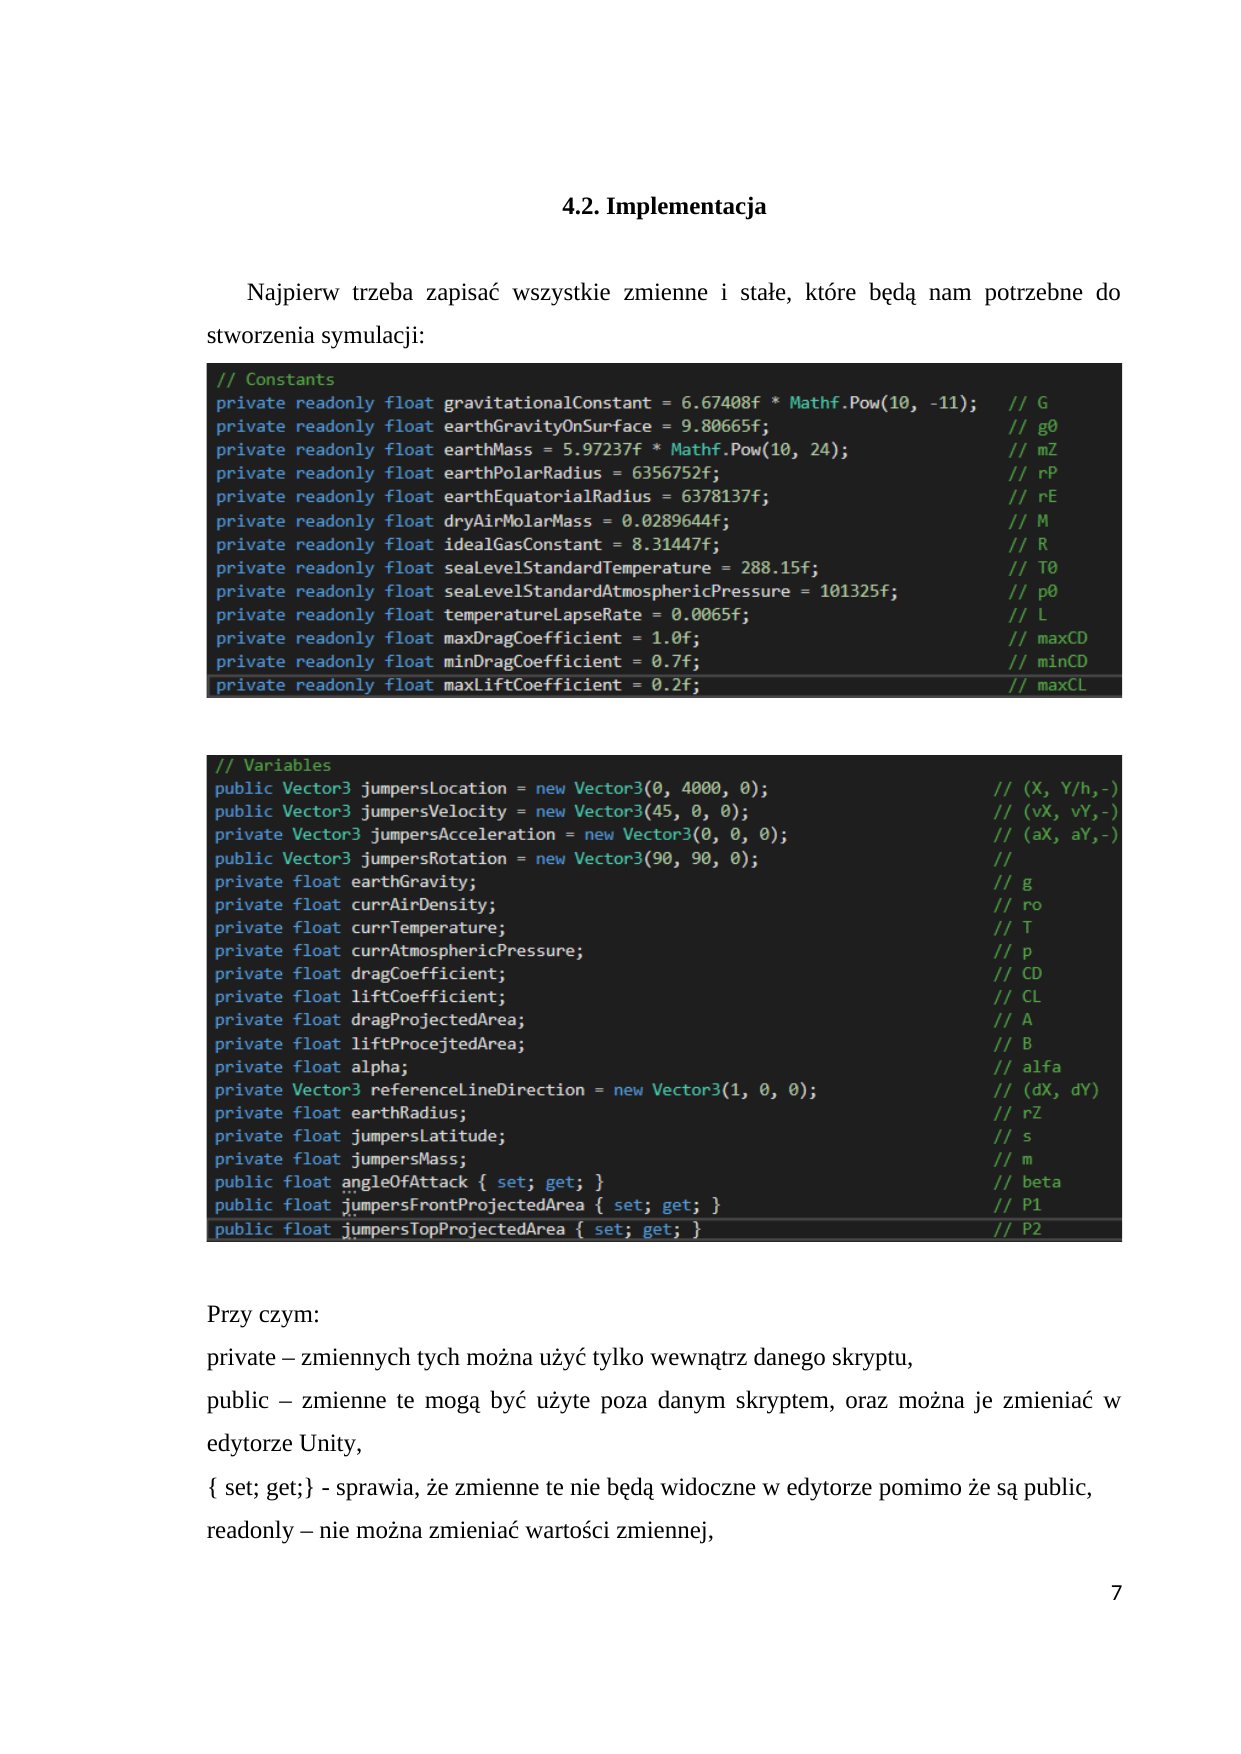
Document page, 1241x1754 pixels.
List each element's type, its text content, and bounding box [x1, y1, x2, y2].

picture [206, 755, 1123, 1242]
picture [206, 363, 1123, 698]
text Przy czym: [207, 1299, 1122, 1328]
text Najpierw trzeba zapisać wszystkie zmienne i stałe, które będą nam potrzebne do stworzenia symulacji: [207, 277, 1122, 349]
text public – zmienne te mogą być użyte poza danym skryptem, oraz można je zmieniać w edytorze Unity, [207, 1385, 1122, 1457]
text readonly – nie można zmieniać wartości zmiennej, [207, 1515, 1122, 1543]
text private – zmiennych tych można użyć tylko wewnątrz danego skryptu, [207, 1342, 1122, 1371]
text { set; get;} - sprawia, że zmienne te nie będą widoczne w edytorze pomimo że są public, [207, 1472, 1122, 1500]
text 4.2. Implementacja [207, 191, 1122, 219]
